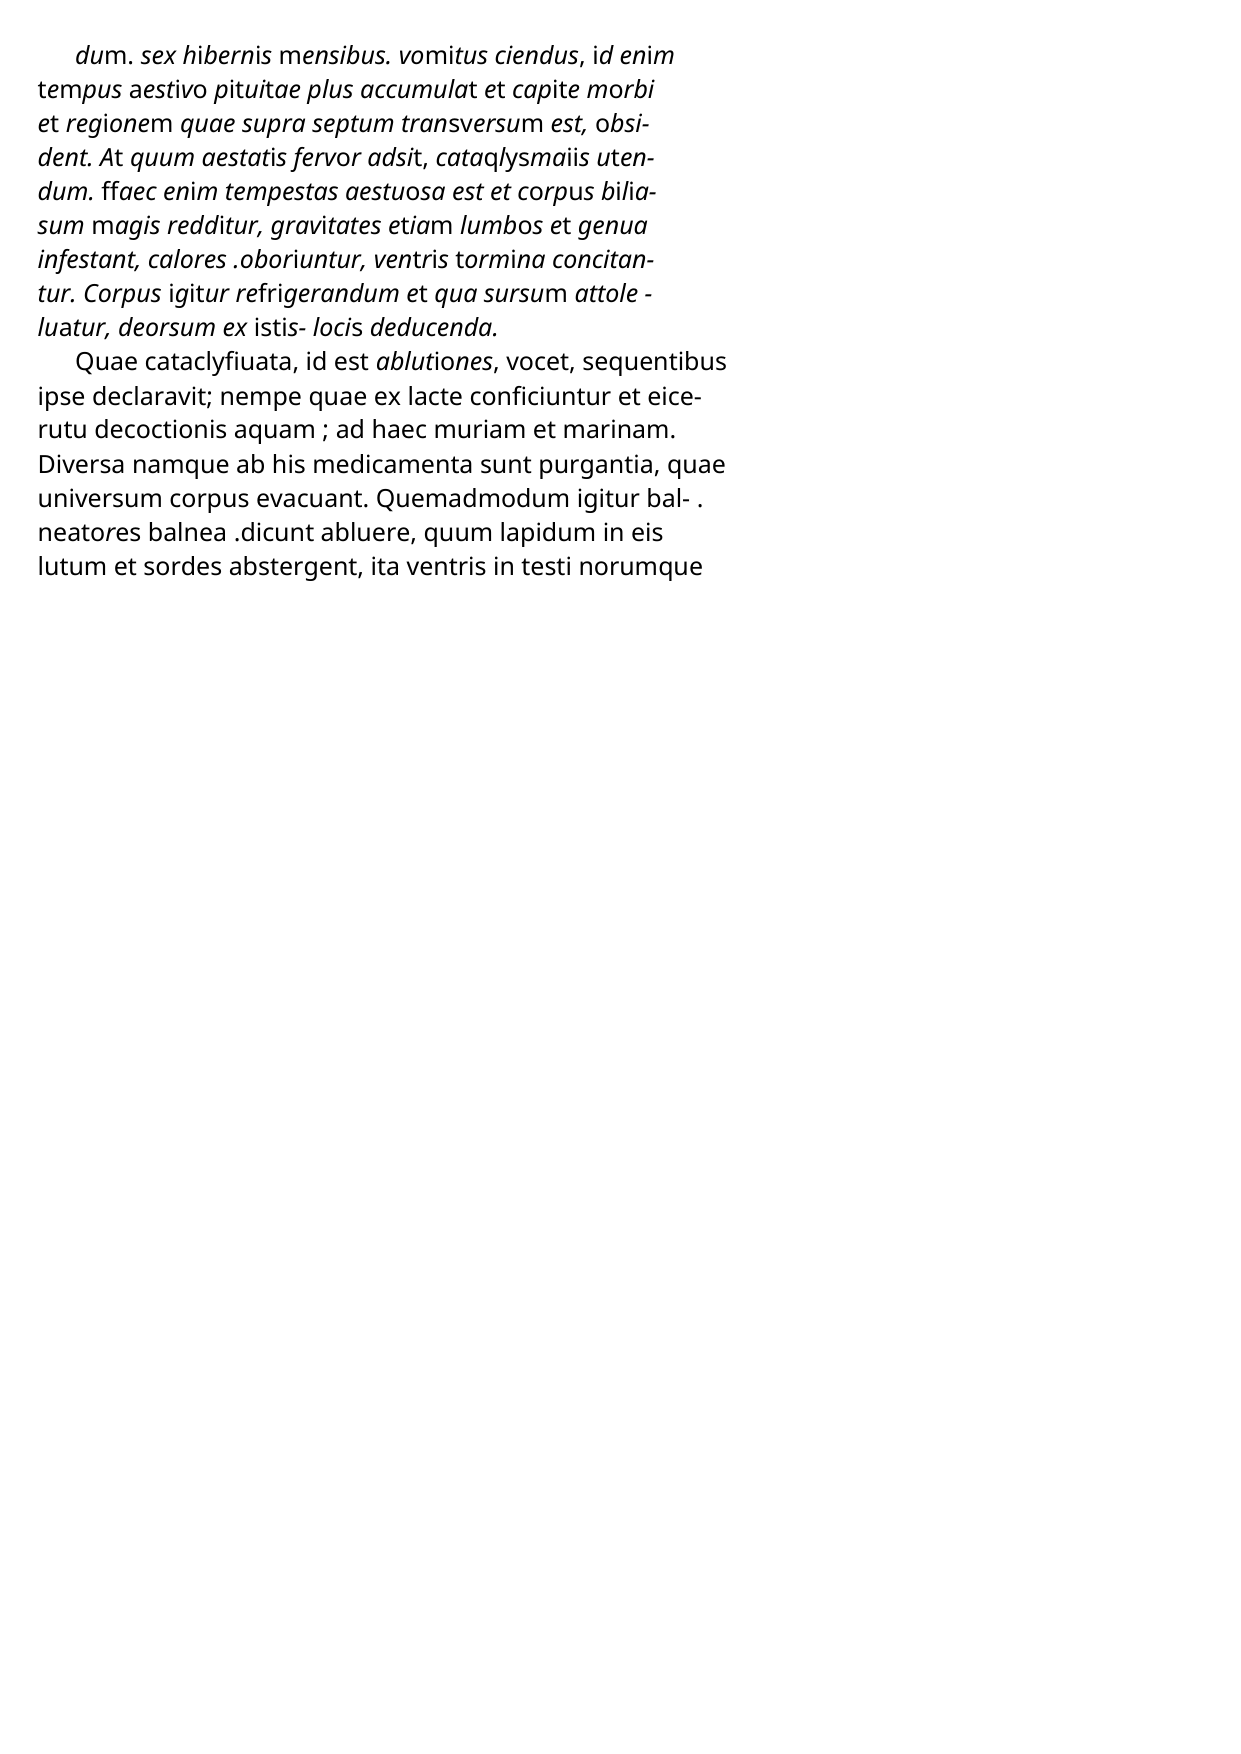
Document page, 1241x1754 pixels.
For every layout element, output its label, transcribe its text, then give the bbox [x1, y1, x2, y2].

text Quae cataclyfiuata, id est ablutiones, vocet, sequentibus ipse declaravit; nempe quae ex lacte conficiuntur et eice- rutu decoctionis aquam ; ad haec muriam et marinam. Diversa namque ab his medicamenta sunt purgantia, quae universum corpus evacuant. Quemadmodum igitur bal- . neatores balnea .dicunt abluere, quum lapidum in eis lutum et sordes abstergent, ita ventris in testi norumque [37, 344, 1203, 582]
text dum. sex hibernis mensibus. vomitus ciendus, id enim tempus aestivo pituitae plus accumulat et capite morbi et regionem quae supra septum transversum est, obsi- dent. At quum aestatis fervor adsit, cataqlysmaiis uten- dum. ffaec enim tempestas aestuosa est et corpus bilia- sum magis redditur, gravitates etiam lumbos et genua infestant, calores .oboriuntur, ventris tormina concitan- tur. Corpus igitur refrigerandum et qua sursum attole - luatur, deorsum ex istis- locis deducenda. [37, 37, 1203, 344]
